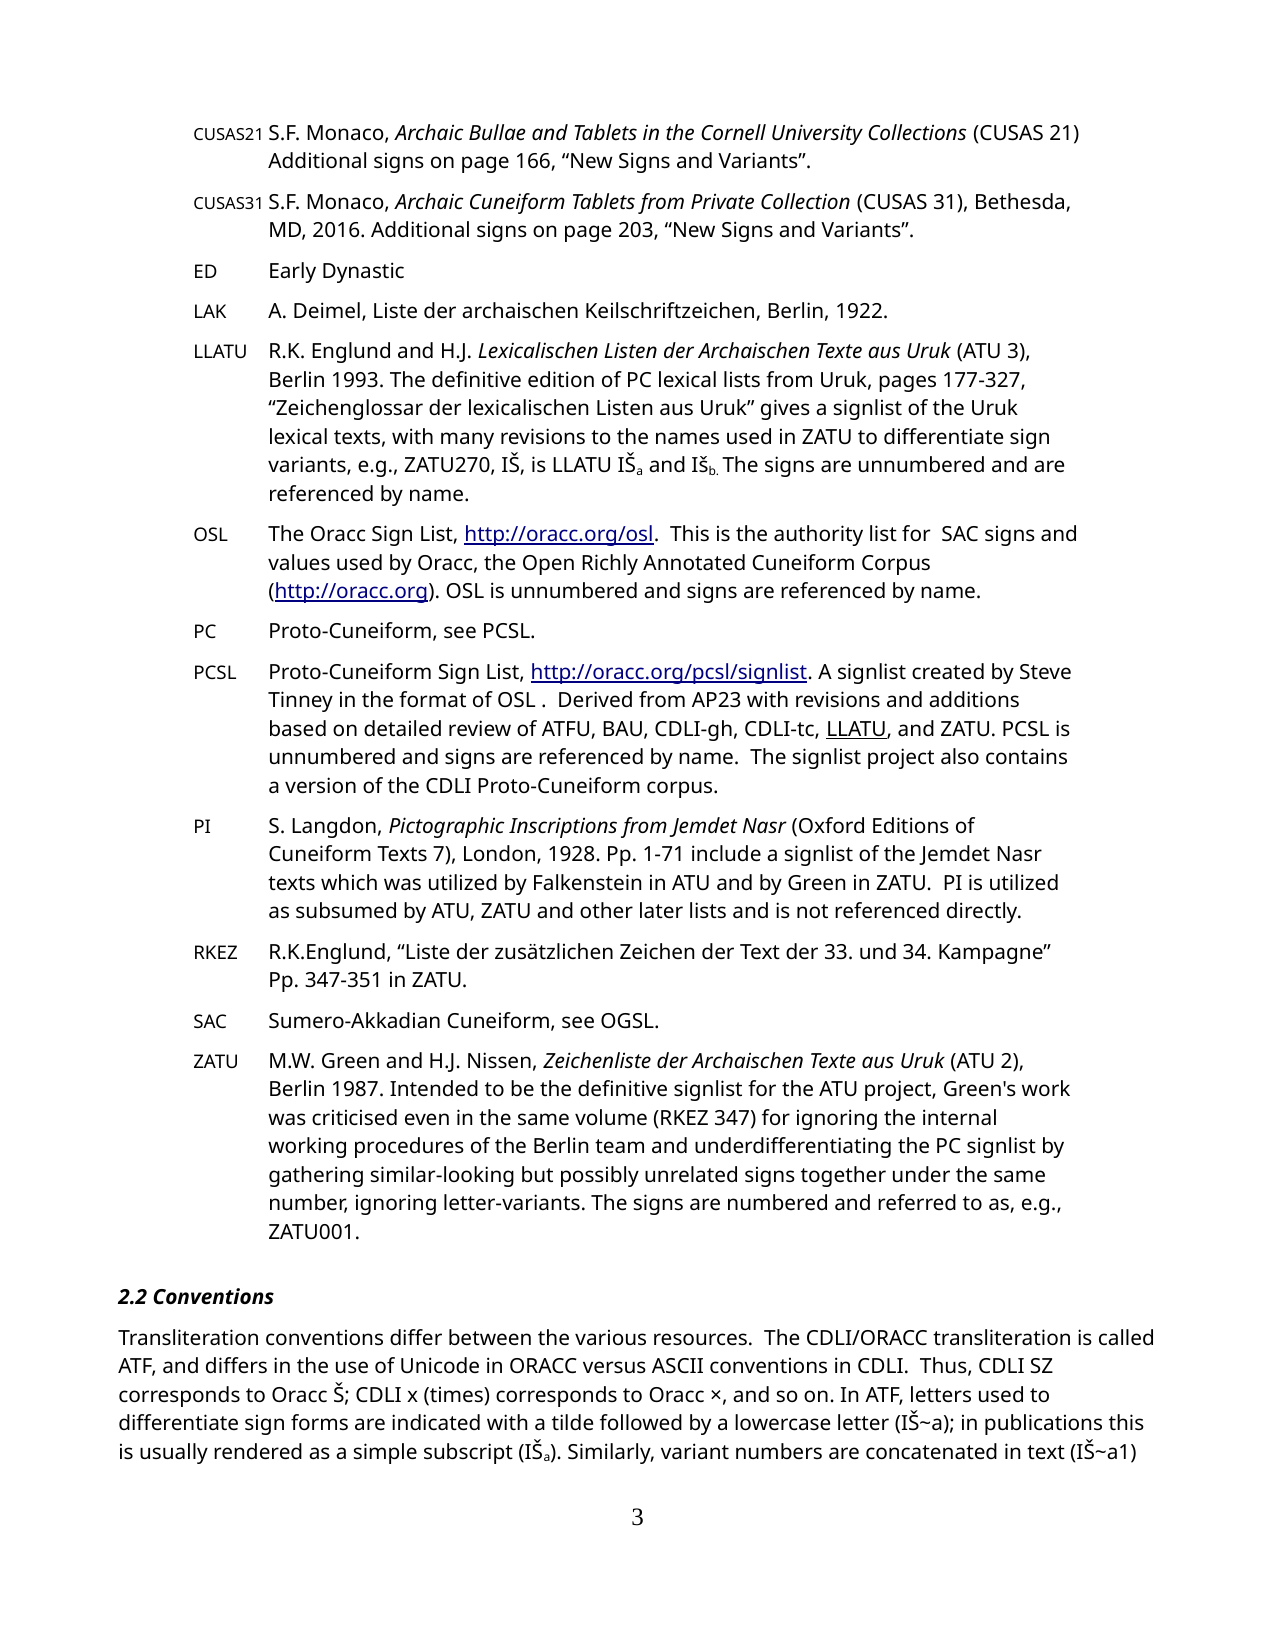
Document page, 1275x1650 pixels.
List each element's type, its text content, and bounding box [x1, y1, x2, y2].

text PC Proto-Cuneiform, see PCSL. [193, 617, 1082, 645]
text LLATU R.K. Englund and H.J. Lexicalischen Listen der Archaischen Texte aus Uruk (ATU 3), Berlin 1993. The definitive edition of PC lexical lists from Uruk, pages 177-327, “Zeichenglossar der lexicalischen Listen aus Uruk” gives a signlist of the Uruk lexical texts, with many revisions to the names used in ZATU to differentiate sign variants, e.g., ZATU270, IŠ, is LLATU IŠa and Išb. The signs are unnumbered and are referenced by name. [193, 337, 1082, 507]
text ZATU M.W. Green and H.J. Nissen, Zeichenliste der Archaischen Texte aus Uruk (ATU 2), Berlin 1987. Intended to be the definitive signlist for the ATU project, Green's work was criticised even in the same volume (RKEZ 347) for ignoring the internal working procedures of the Berlin team and underdifferentiating the PC signlist by gathering similar-looking but possibly unrelated signs together under the same number, ignoring letter-variants. The signs are numbered and referred to as, e.g., ZATU001. [193, 1046, 1082, 1245]
text OSL The Oracc Sign List, http://oracc.org/osl. This is the authority list for SAC signs and values used by Oracc, the Open Richly Annotated Cuneiform Corpus (http://oracc.org). OSL is unnumbered and signs are referenced by name. [193, 519, 1082, 604]
text SAC Sumero-Akkadian Cuneiform, see OGSL. [193, 1006, 1082, 1034]
text CUSAS21 S.F. Monaco, Archaic Bullae and Tablets in the Cornell University Collections (CUSAS 21) Additional signs on page 166, “New Signs and Variants”. [193, 118, 1082, 175]
text PCSL Proto-Cuneiform Sign List, http://oracc.org/pcsl/signlist. A signlist created by Steve Tinney in the format of OSL . Derived from AP23 with revisions and additions based on detailed review of ATFU, BAU, CDLI-gh, CDLI-tc, LLATU, and ZATU. PCSL is unnumbered and signs are referenced by name. The signlist project also contains a version of the CDLI Proto-Cuneiform corpus. [193, 657, 1082, 799]
subtitle 2.2 Conventions [118, 1282, 1157, 1311]
text Transliteration conventions differ between the various resources. The CDLI/ORACC transliteration is called ATF, and differs in the use of Unicode in ORACC versus ASCII conventions in CDLI. Thus, CDLI SZ corresponds to Oracc Š; CDLI x (times) corresponds to Oracc ×, and so on. In ATF, letters used to differentiate sign forms are indicated with a tilde followed by a lowercase letter (IŠ~a); in publications this is usually rendered as a simple subscript (IŠa). Similarly, variant numbers are concatenated in text (IŠ~a1) [118, 1323, 1157, 1465]
text RKEZ R.K.Englund, “Liste der zusätzlichen Zeichen der Text der 33. und 34. Kampagne” Pp. 347-351 in ZATU. [193, 937, 1082, 994]
text LAK A. Deimel, Liste der archaischen Keilschriftzeichen, Berlin, 1922. [193, 296, 1082, 325]
text CUSAS31 S.F. Monaco, Archaic Cuneiform Tablets from Private Collection (CUSAS 31), Bethesda, MD, 2016. Additional signs on page 203, “New Signs and Variants”. [193, 187, 1082, 244]
text ED Early Dynastic [193, 256, 1082, 284]
text PI S. Langdon, Pictographic Inscriptions from Jemdet Nasr (Oxford Editions of Cuneiform Texts 7), London, 1928. Pp. 1-71 include a signlist of the Jemdet Nasr texts which was utilized by Falkenstein in ATU and by Green in ZATU. PI is utilized as subsumed by ATU, ZATU and other later lists and is not referenced directly. [193, 811, 1082, 925]
